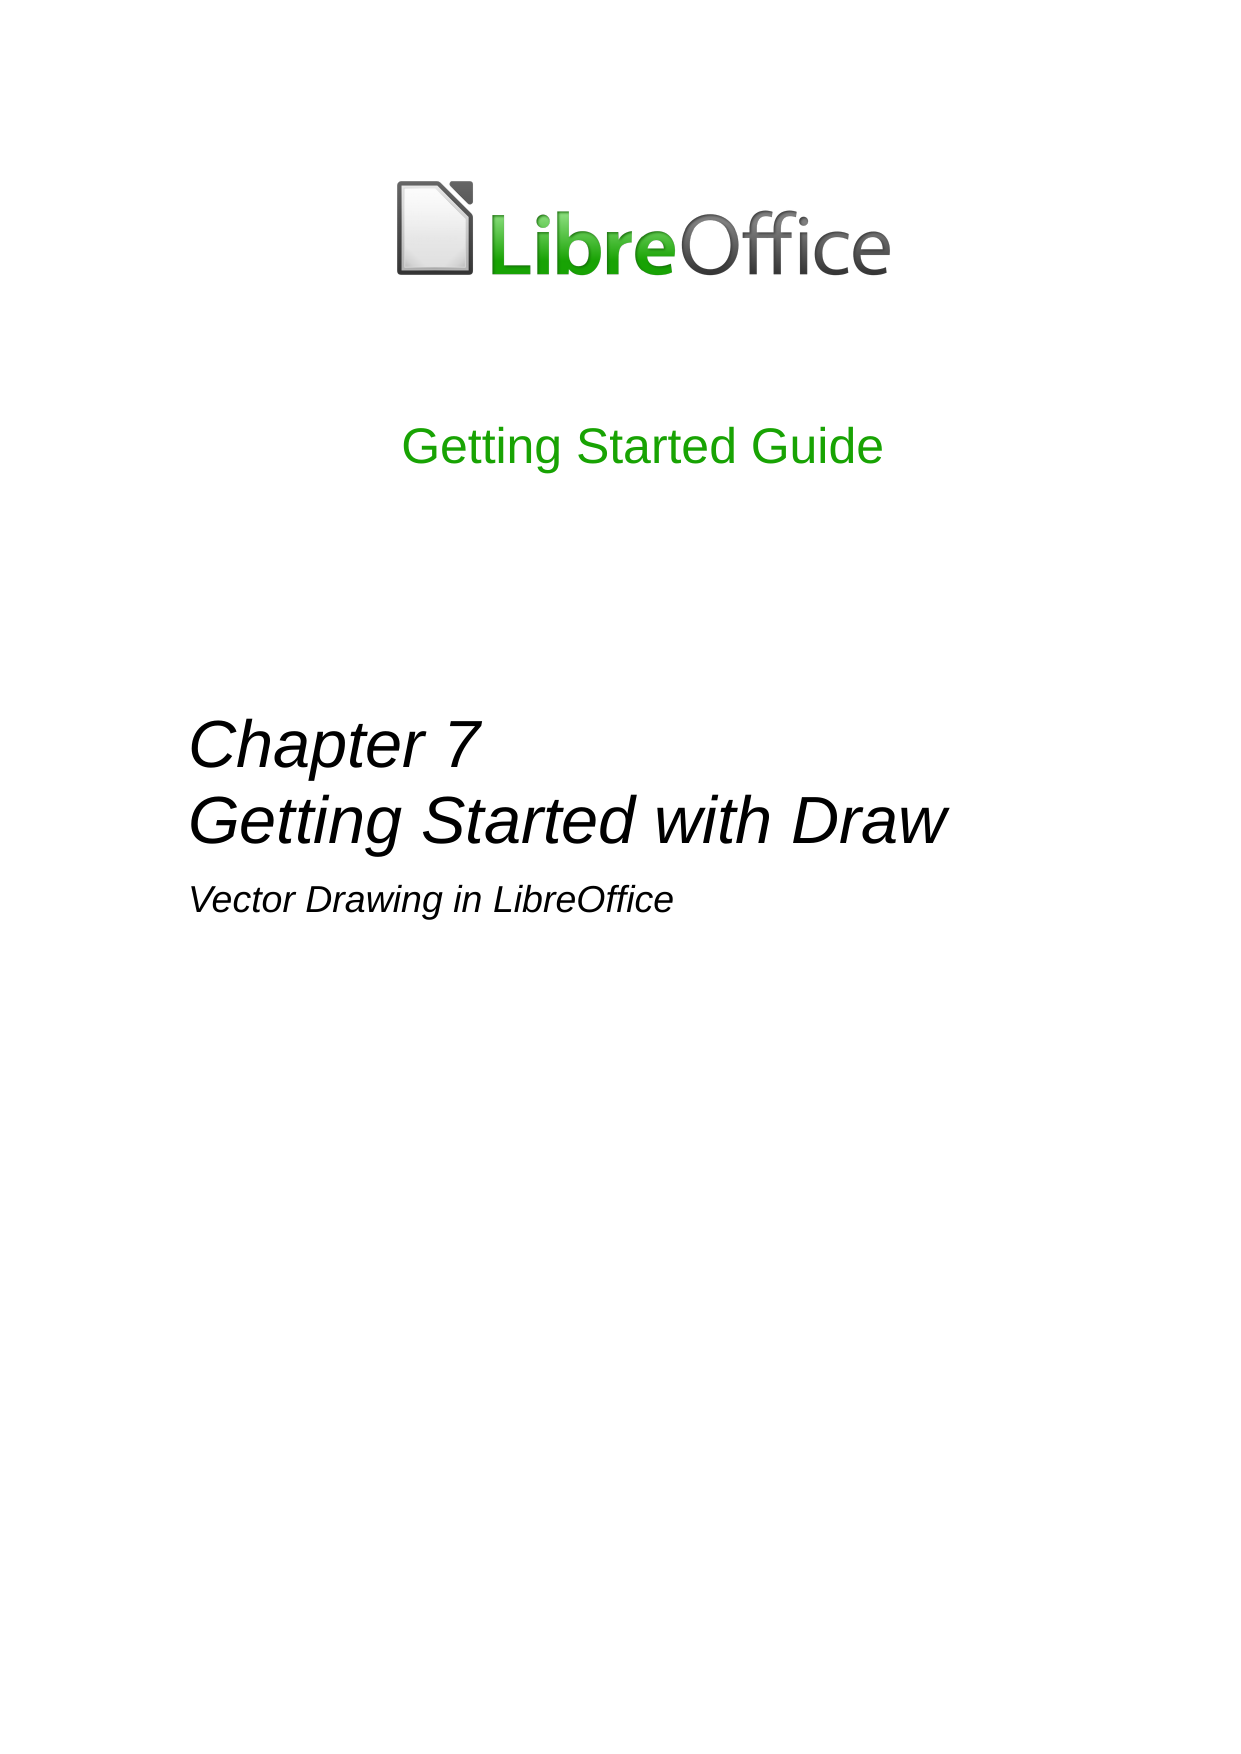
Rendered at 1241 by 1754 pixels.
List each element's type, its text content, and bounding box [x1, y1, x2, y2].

subtitle Vector Drawing in LibreOffice [188, 877, 1098, 921]
picture [392, 177, 893, 282]
title Chapter 7 Getting Started with Draw [188, 705, 1098, 858]
text Getting Started Guide [188, 416, 1098, 474]
